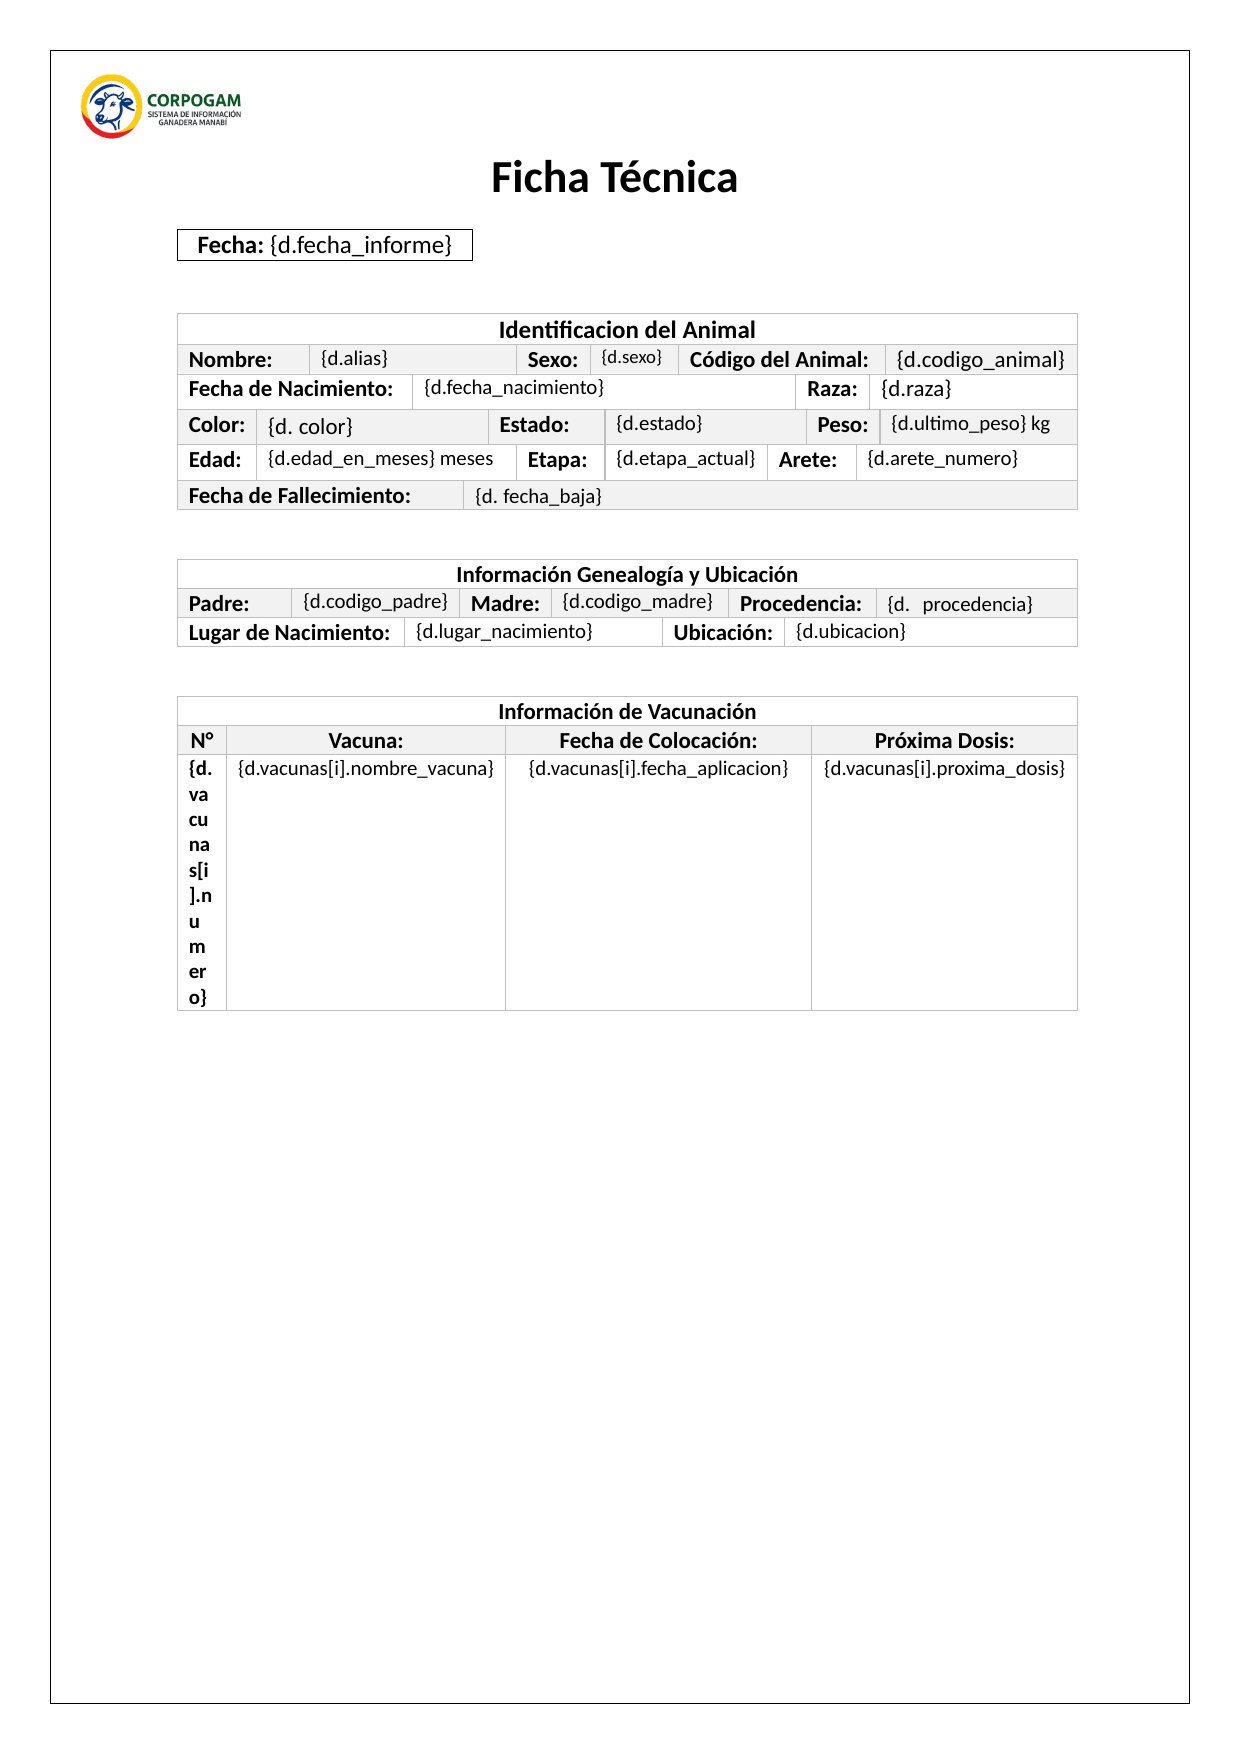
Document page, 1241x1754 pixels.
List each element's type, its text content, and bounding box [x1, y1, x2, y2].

table_cell {d.estado} [606, 410, 806, 444]
table_cell Nombre: [178, 345, 309, 373]
table_header Información de Vacunación [178, 697, 1077, 725]
table_header Identificacion del Animal [178, 314, 1077, 344]
table_cell Procedencia: [729, 589, 876, 617]
table_cell {d.arete_numero} [857, 445, 1077, 480]
table_cell Arete: [768, 445, 856, 480]
table_cell {d. procedencia} [877, 589, 1077, 617]
table_cell {d.vacunas[i].numero} [178, 755, 226, 1009]
text Ficha Técnica [177, 148, 1063, 203]
table_cell Código del Animal: [679, 345, 885, 373]
table_cell Próxima Dosis: [812, 726, 1077, 754]
table_cell Sexo: [517, 345, 590, 373]
table_cell Fecha de Nacimiento: [178, 375, 412, 409]
table_cell Raza: [796, 375, 869, 409]
table_cell {d.raza} [870, 375, 1077, 409]
table_cell {d.sexo} [591, 345, 678, 373]
table_cell {d.codigo_padre} [292, 589, 459, 617]
table_cell Vacuna: [227, 726, 505, 754]
table_cell Fecha de Colocación: [506, 726, 811, 754]
table_header Información Genealogía y Ubicación [178, 560, 1077, 588]
table_cell {d.edad_en_meses} meses [257, 445, 516, 480]
table_cell Color: [178, 410, 256, 444]
table_cell {d. fecha_baja} [464, 481, 1077, 509]
table_cell N° [178, 726, 226, 754]
table_cell Lugar de Nacimiento: [178, 618, 404, 646]
table_cell {d.vacunas[i].nombre_vacuna} [227, 755, 505, 1009]
table_header Fecha: {d.fecha_informe} [178, 230, 472, 260]
table_cell {d.lugar_nacimiento} [405, 618, 662, 646]
table_cell {d. color} [257, 410, 488, 444]
table_cell Padre: [178, 589, 291, 617]
table_cell Fecha de Fallecimiento: [178, 481, 463, 509]
table_cell {d.vacunas[i].fecha_aplicacion} [506, 755, 811, 1009]
table_cell {d.codigo_madre} [552, 589, 728, 617]
table_cell {d.etapa_actual} [606, 445, 767, 480]
table_cell {d.ultimo_peso} kg [881, 410, 1077, 444]
table_cell {d.fecha_nacimiento} [413, 375, 795, 409]
table_cell Estado: [489, 410, 604, 444]
table_cell {d.alias} [310, 345, 516, 373]
table_cell Ubicación: [663, 618, 784, 646]
table_cell {d.codigo_animal} [886, 345, 1077, 373]
table_cell Madre: [460, 589, 551, 617]
table_cell {d.vacunas[i].proxima_dosis} [812, 755, 1077, 1009]
table_cell Peso: [807, 410, 879, 444]
table_cell Edad: [178, 445, 256, 480]
table_cell {d.ubicacion} [785, 618, 1077, 646]
table_cell Etapa: [517, 445, 604, 480]
